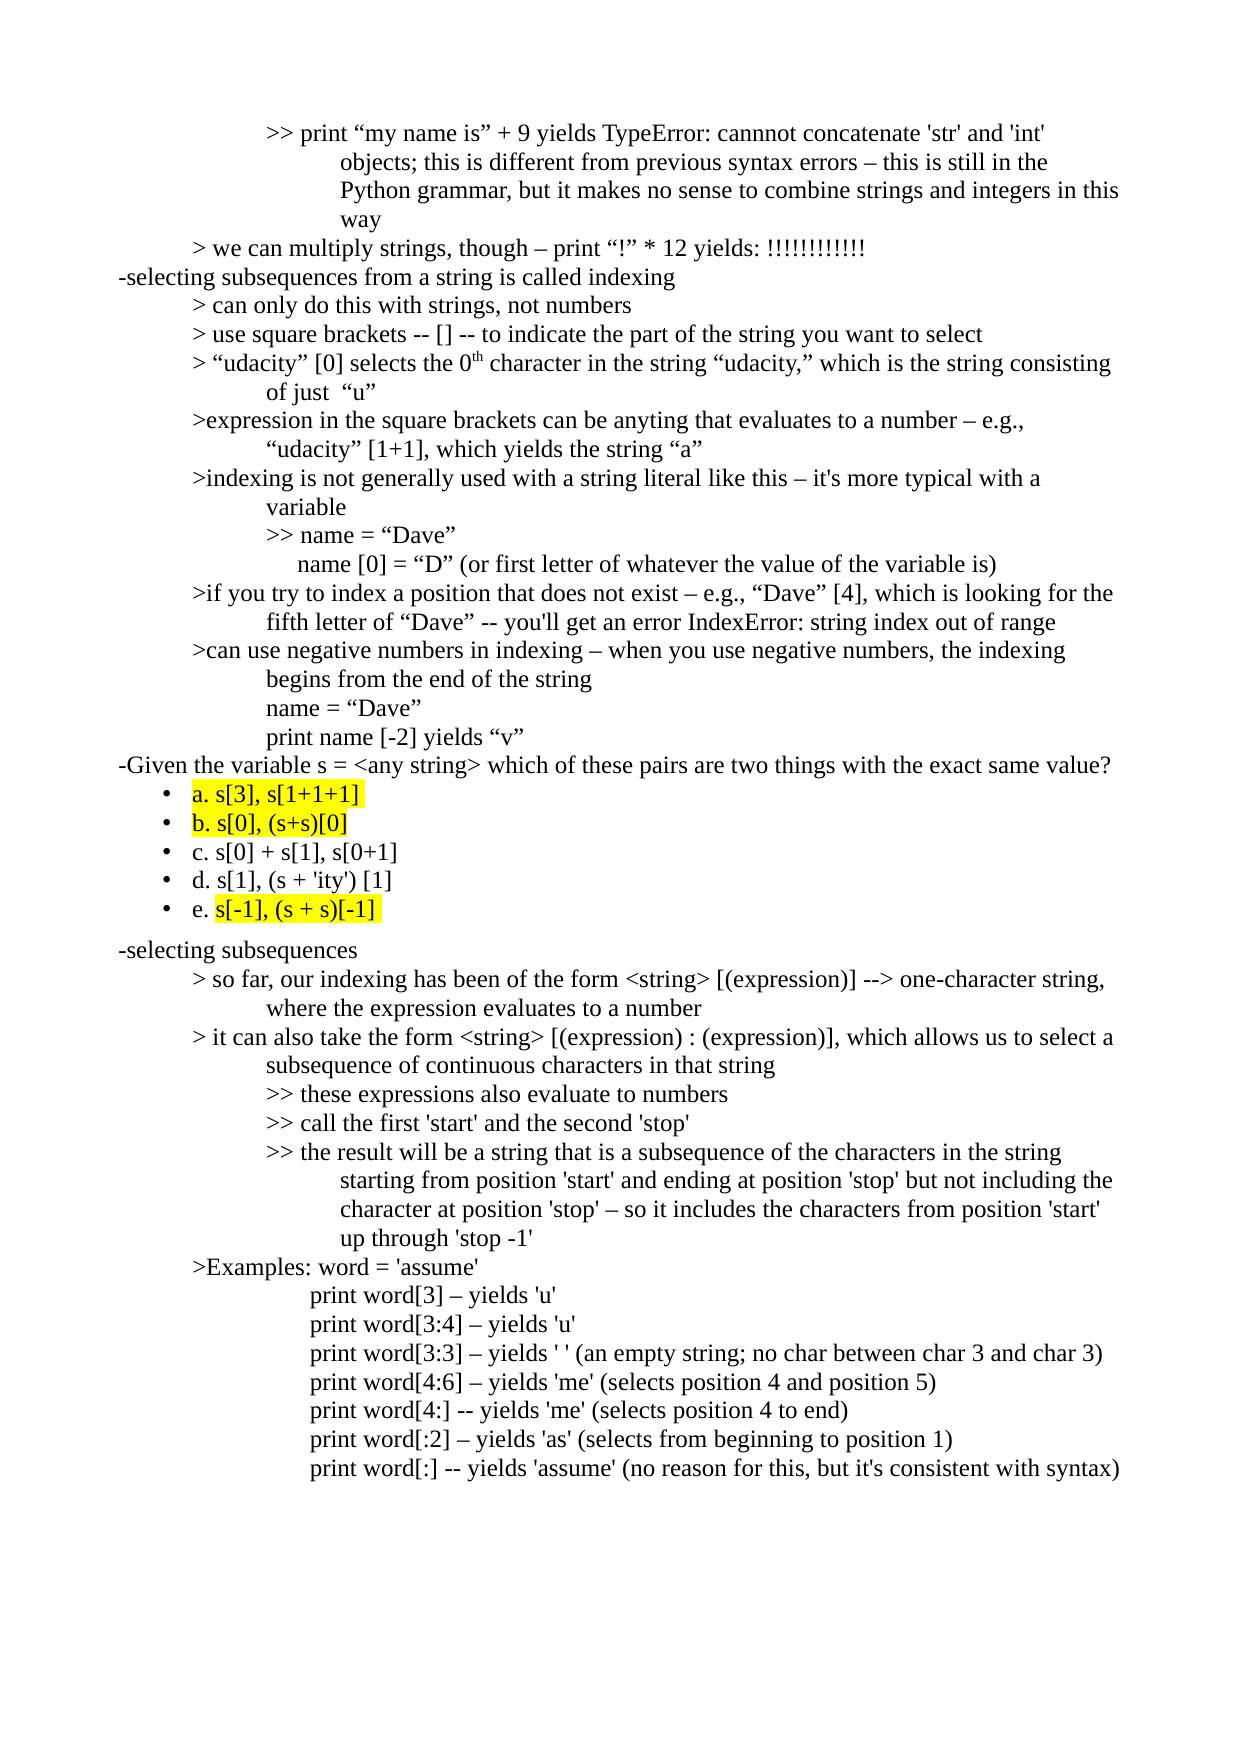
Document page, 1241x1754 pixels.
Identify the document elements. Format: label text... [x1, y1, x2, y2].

text >> name = “Dave” [118, 521, 1122, 549]
text -Given the variable s = <any string> which of these pairs are two things with the exact same value? [118, 751, 1122, 779]
text name [0] = “D” (or first letter of whatever the value of the variable is) [118, 549, 1122, 578]
list a. s[3], s[1+1+1] [162, 779, 1122, 808]
list b. s[0], (s+s)[0] [162, 808, 1122, 837]
text print word[:] -- yields 'assume' (no reason for this, but it's consistent with syntax) [118, 1453, 1122, 1482]
list d. s[1], (s + 'ity') [1] [162, 866, 1122, 894]
text > use square brackets -- [] -- to indicate the part of the string you want to select [118, 319, 1122, 348]
text -selecting subsequences [118, 936, 1122, 964]
text name = “Dave” [118, 693, 1122, 722]
text > can only do this with strings, not numbers [118, 291, 1122, 319]
text print name [-2] yields “v” [118, 722, 1122, 751]
text >> print “my name is” + 9 yields TypeError: cannnot concatenate 'str' and 'int' objects; this is different from previous syntax errors – this is still in the Python grammar, but it makes no sense to combine strings and integers in this way [118, 118, 1122, 233]
text > so far, our indexing has been of the form <string> [(expression)] --> one-character string, where the expression evaluates to a number [118, 964, 1122, 1022]
text >if you try to index a position that does not exist – e.g., “Dave” [4], which is looking for the fifth letter of “Dave” -- you'll get an error IndexError: string index out of range [118, 578, 1122, 636]
text >> these expressions also evaluate to numbers [118, 1079, 1122, 1108]
text >can use negative numbers in indexing – when you use negative numbers, the indexing begins from the end of the string [118, 636, 1122, 693]
text -selecting subsequences from a string is called indexing [118, 262, 1122, 291]
text >expression in the square brackets can be anyting that evaluates to a number – e.g., “udacity” [1+1], which yields the string “a” [118, 406, 1122, 463]
text print word[3:4] – yields 'u' [118, 1309, 1122, 1338]
list e. s[-1], (s + s)[-1] [162, 894, 1122, 923]
text > we can multiply strings, though – print “!” * 12 yields: !!!!!!!!!!!! [118, 233, 1122, 262]
text >Examples: word = 'assume' [118, 1252, 1122, 1281]
text print word[3:3] – yields ' ' (an empty string; no char between char 3 and char 3) [118, 1338, 1122, 1367]
text print word[3] – yields 'u' [118, 1281, 1122, 1309]
text print word[4:6] – yields 'me' (selects position 4 and position 5) [118, 1367, 1122, 1396]
list c. s[0] + s[1], s[0+1] [162, 837, 1122, 866]
text >indexing is not generally used with a string literal like this – it's more typical with a variable [118, 463, 1122, 521]
text >> call the first 'start' and the second 'stop' [118, 1108, 1122, 1137]
text print word[:2] – yields 'as' (selects from beginning to position 1) [118, 1424, 1122, 1453]
text >> the result will be a string that is a subsequence of the characters in the string starting from position 'start' and ending at position 'stop' but not including the character at position 'stop' – so it includes the characters from position 'start' up through 'stop -1' [118, 1137, 1122, 1252]
text print word[4:] -- yields 'me' (selects position 4 to end) [118, 1396, 1122, 1424]
text > it can also take the form <string> [(expression) : (expression)], which allows us to select a subsequence of continuous characters in that string [118, 1022, 1122, 1079]
text > “udacity” [0] selects the 0th character in the string “udacity,” which is the string consisting of just “u” [118, 348, 1122, 406]
